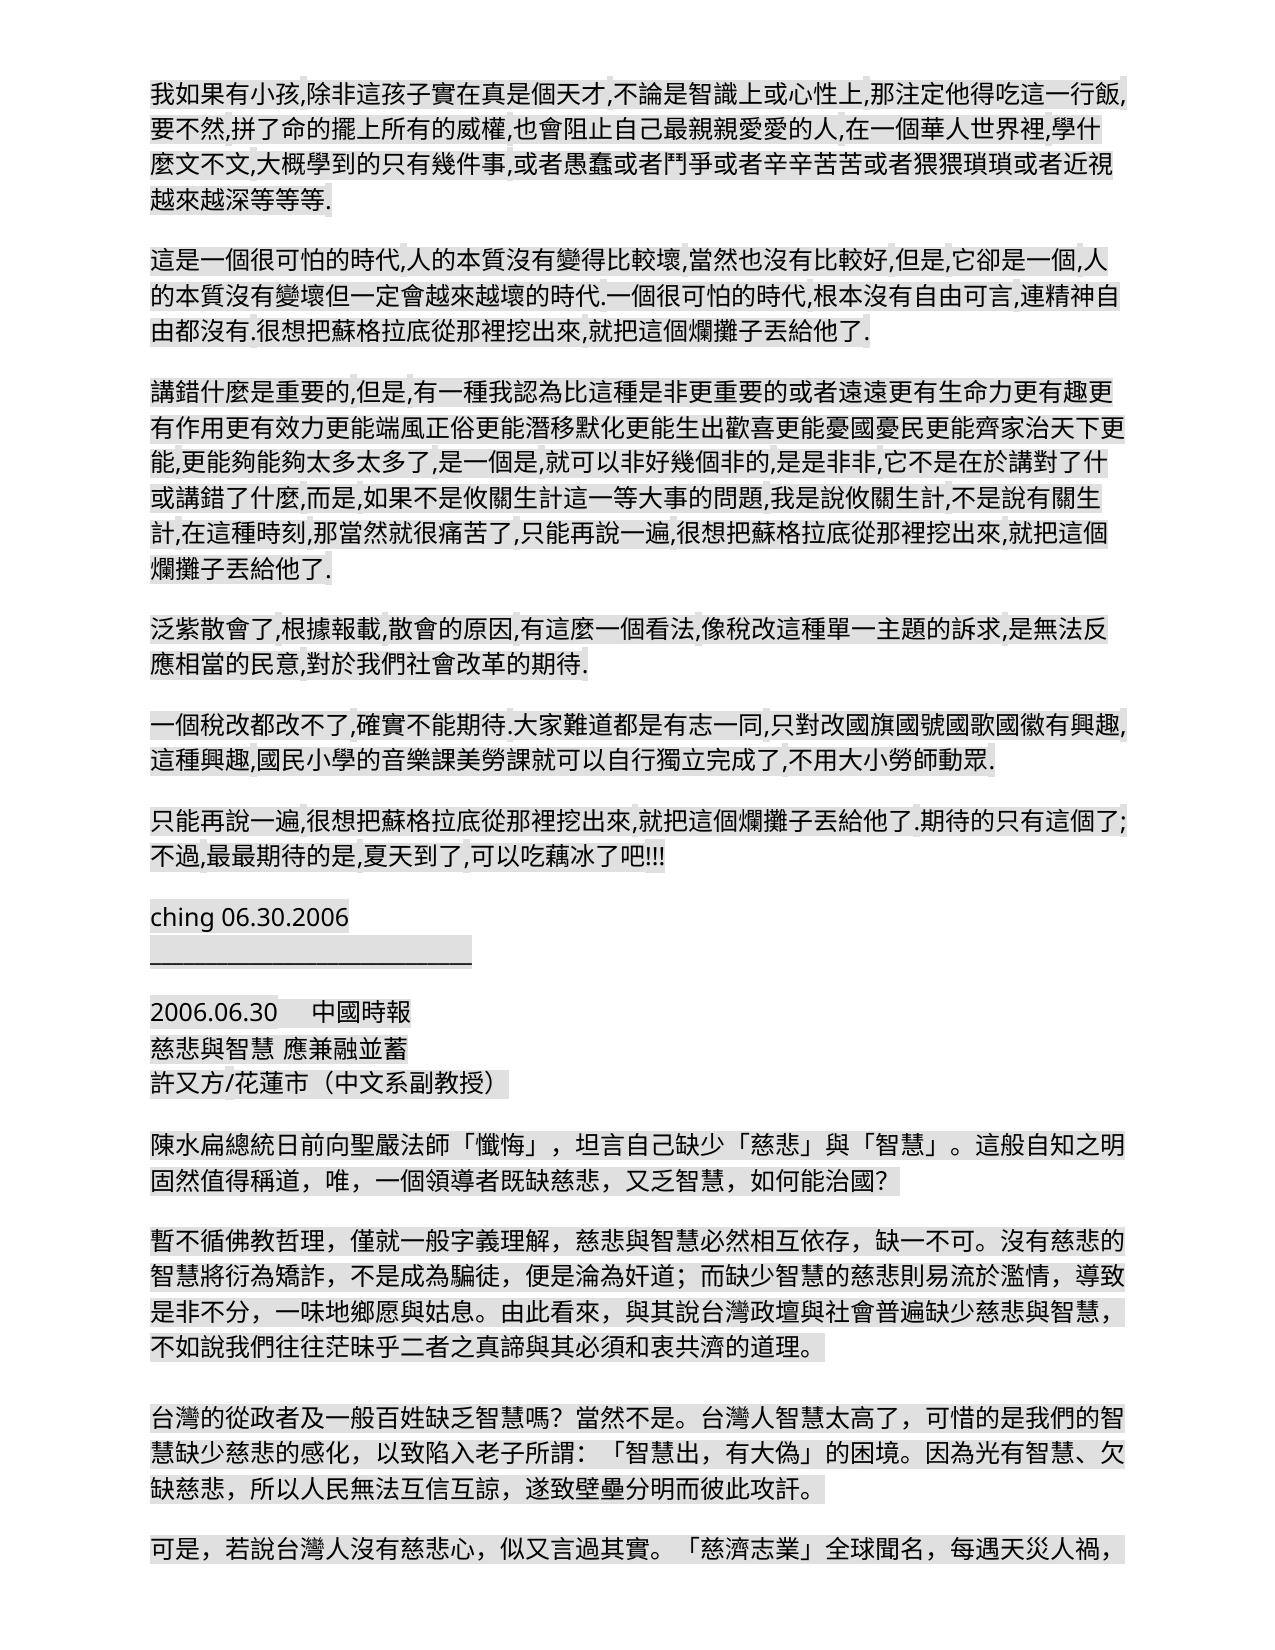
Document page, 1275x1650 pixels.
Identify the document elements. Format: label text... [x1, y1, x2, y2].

text 一個稅改都改不了,確實不能期待.大家難道都是有志一同,只對改國旗國號國歌國徽有興趣,這種興趣,國民小學的音樂課美勞課就可以自行獨立完成了,不用大小勞師動眾. [150, 706, 1125, 777]
text 暫不循佛教哲理，僅就一般字義理解，慈悲與智慧必然相互依存，缺一不可。沒有慈悲的智慧將衍為矯詐，不是成為騙徒，便是淪為奸道；而缺少智慧的慈悲則易流於濫情，導致是非不分，一味地鄉愿與姑息。由此看來，與其說台灣政壇與社會普遍缺少慈悲與智慧，不如說我們往往茫昧乎二者之真諦與其必須和衷共濟的道理。 台灣的從政者及一般百姓缺乏智慧嗎？當然不是。台灣人智慧太高了，可惜的是我們的智慧缺少慈悲的感化，以致陷入老子所謂：「智慧出，有大偽」的困境。因為光有智慧、欠缺慈悲，所以人民無法互信互諒，遂致壁壘分明而彼此攻訐。 [150, 1221, 1125, 1504]
text 泛紫散會了,根據報載,散會的原因,有這麼一個看法,像稅改這種單一主題的訴求,是無法反應相當的民意,對於我們社會改革的期待. [150, 610, 1125, 681]
text 可是，若說台灣人沒有慈悲心，似又言過其實。「慈濟志業」全球聞名，每遇天災人禍，台灣百姓出錢出力絕不落人後。可嘆的是大多數人的慈悲往往在關鍵時刻缺少智慧的判斷，遂致太容易原諒他人的惡行、相信他人的謊言。 [150, 1529, 1125, 1564]
text 我如果有小孩,除非這孩子實在真是個天才,不論是智識上或心性上,那注定他得吃這一行飯,要不然,拼了命的擺上所有的威權,也會阻止自己最親親愛愛的人,在一個華人世界裡,學什麼文不文,大概學到的只有幾件事,或者愚蠢或者鬥爭或者辛辛苦苦或者猥猥瑣瑣或者近視越來越深等等等. [150, 75, 1125, 217]
text 2006.06.30 中國時報 慈悲與智慧 應兼融並蓄 許又方/花蓮市（中文系副教授） [150, 994, 1125, 1100]
text 只能再說一遍,很想把蘇格拉底從那裡挖出來,就把這個爛攤子丟給他了.期待的只有這個了;不過,最最期待的是,夏天到了,可以吃藕冰了吧!!! [150, 802, 1125, 873]
text 這是一個很可怕的時代,人的本質沒有變得比較壞,當然也沒有比較好,但是,它卻是一個,人的本質沒有變壞但一定會越來越壞的時代.一個很可怕的時代,根本沒有自由可言,連精神自由都沒有.很想把蘇格拉底從那裡挖出來,就把這個爛攤子丟給他了. [150, 242, 1125, 348]
text ching 06.30.2006 _____________________________ [150, 898, 1125, 969]
text 講錯什麼是重要的,但是,有一種我認為比這種是非更重要的或者遠遠更有生命力更有趣更有作用更有效力更能端風正俗更能潛移默化更能生出歡喜更能憂國憂民更能齊家治天下更能,更能夠能夠太多太多了,是一個是,就可以非好幾個非的,是是非非,它不是在於講對了什或講錯了什麼,而是,如果不是攸關生計這一等大事的問題,我是說攸關生計,不是說有關生計,在這種時刻,那當然就很痛苦了,只能再說一遍,很想把蘇格拉底從那裡挖出來,就把這個爛攤子丟給他了. [150, 373, 1125, 585]
text 陳水扁總統日前向聖嚴法師「懺悔」，坦言自己缺少「慈悲」與「智慧」。這般自知之明固然值得稱道，唯，一個領導者既缺慈悲，又乏智慧，如何能治國？ [150, 1125, 1125, 1196]
